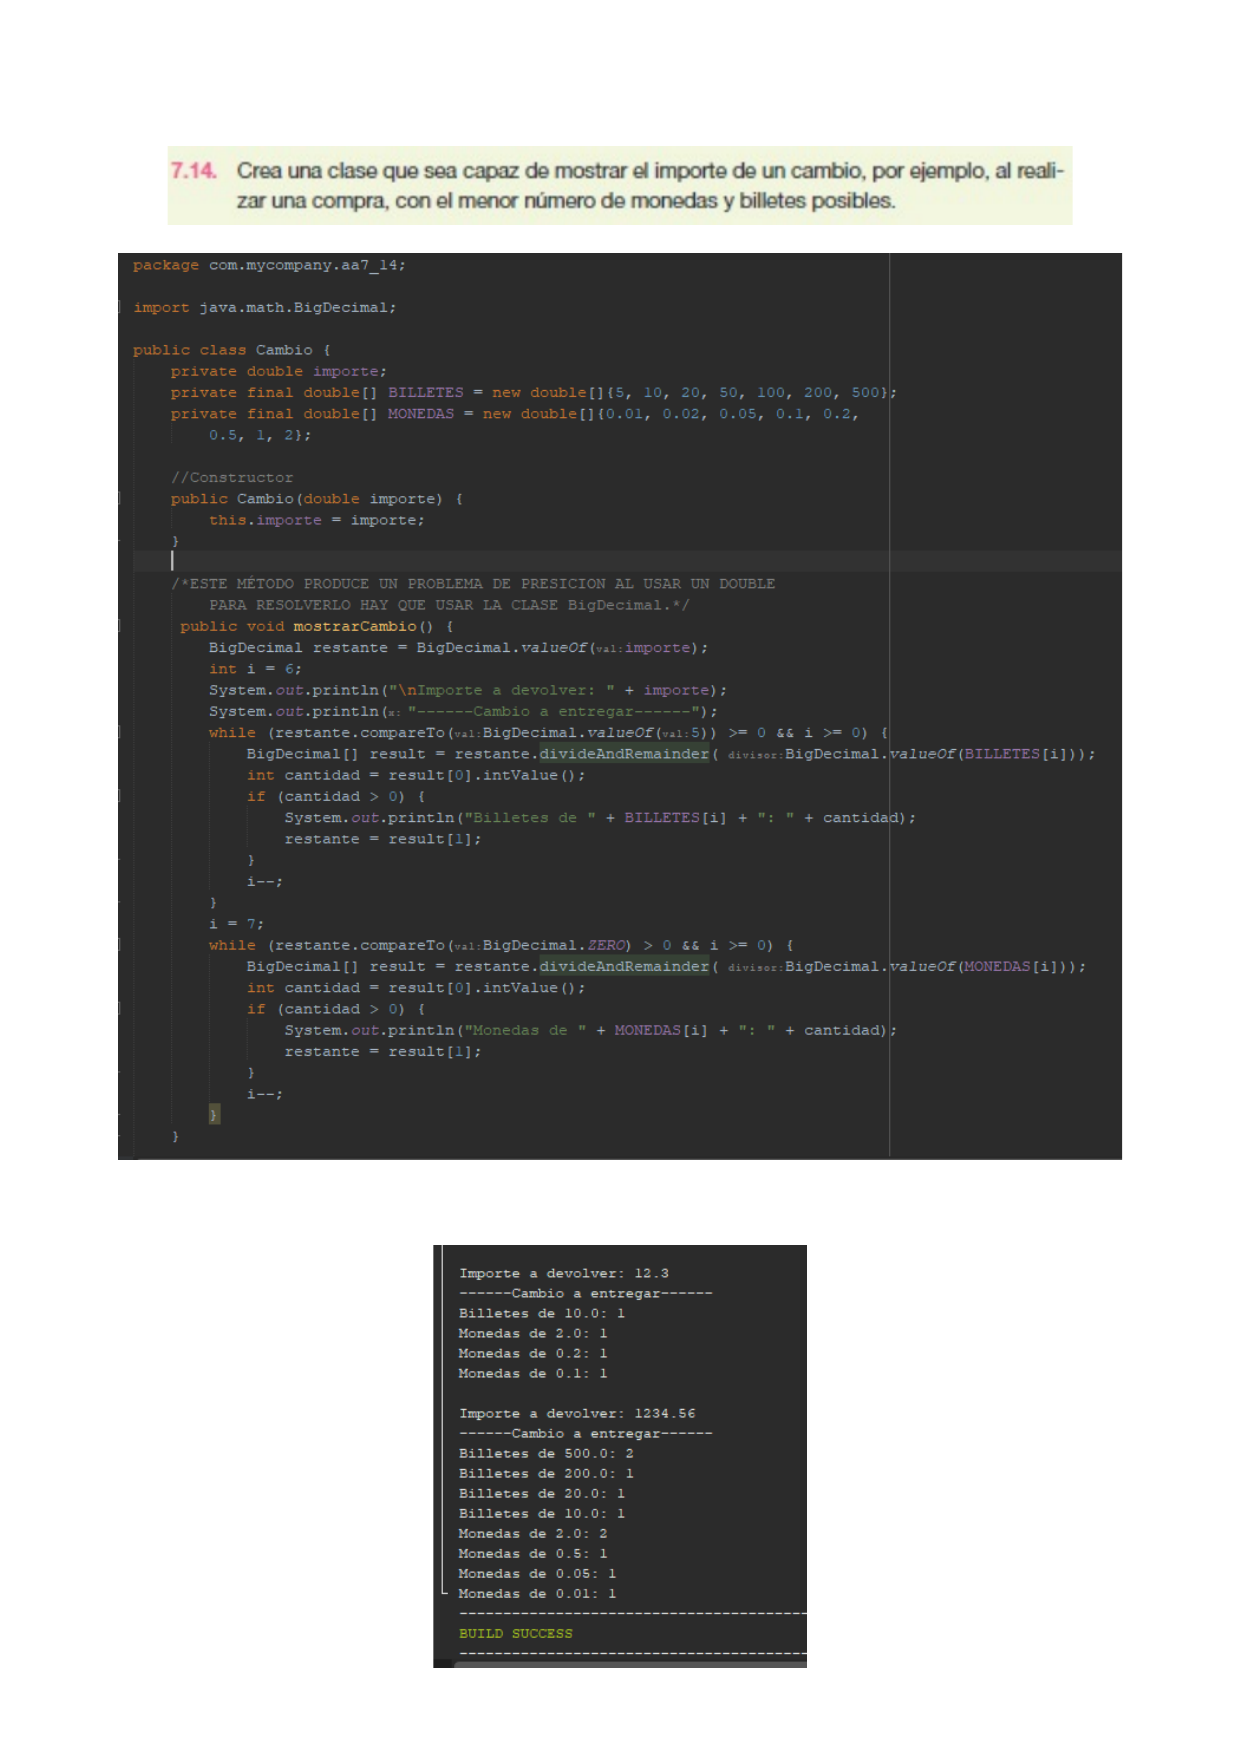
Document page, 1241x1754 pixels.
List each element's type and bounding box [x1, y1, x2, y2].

picture [433, 1245, 807, 1668]
picture [118, 253, 1123, 1160]
picture [167, 146, 1073, 225]
